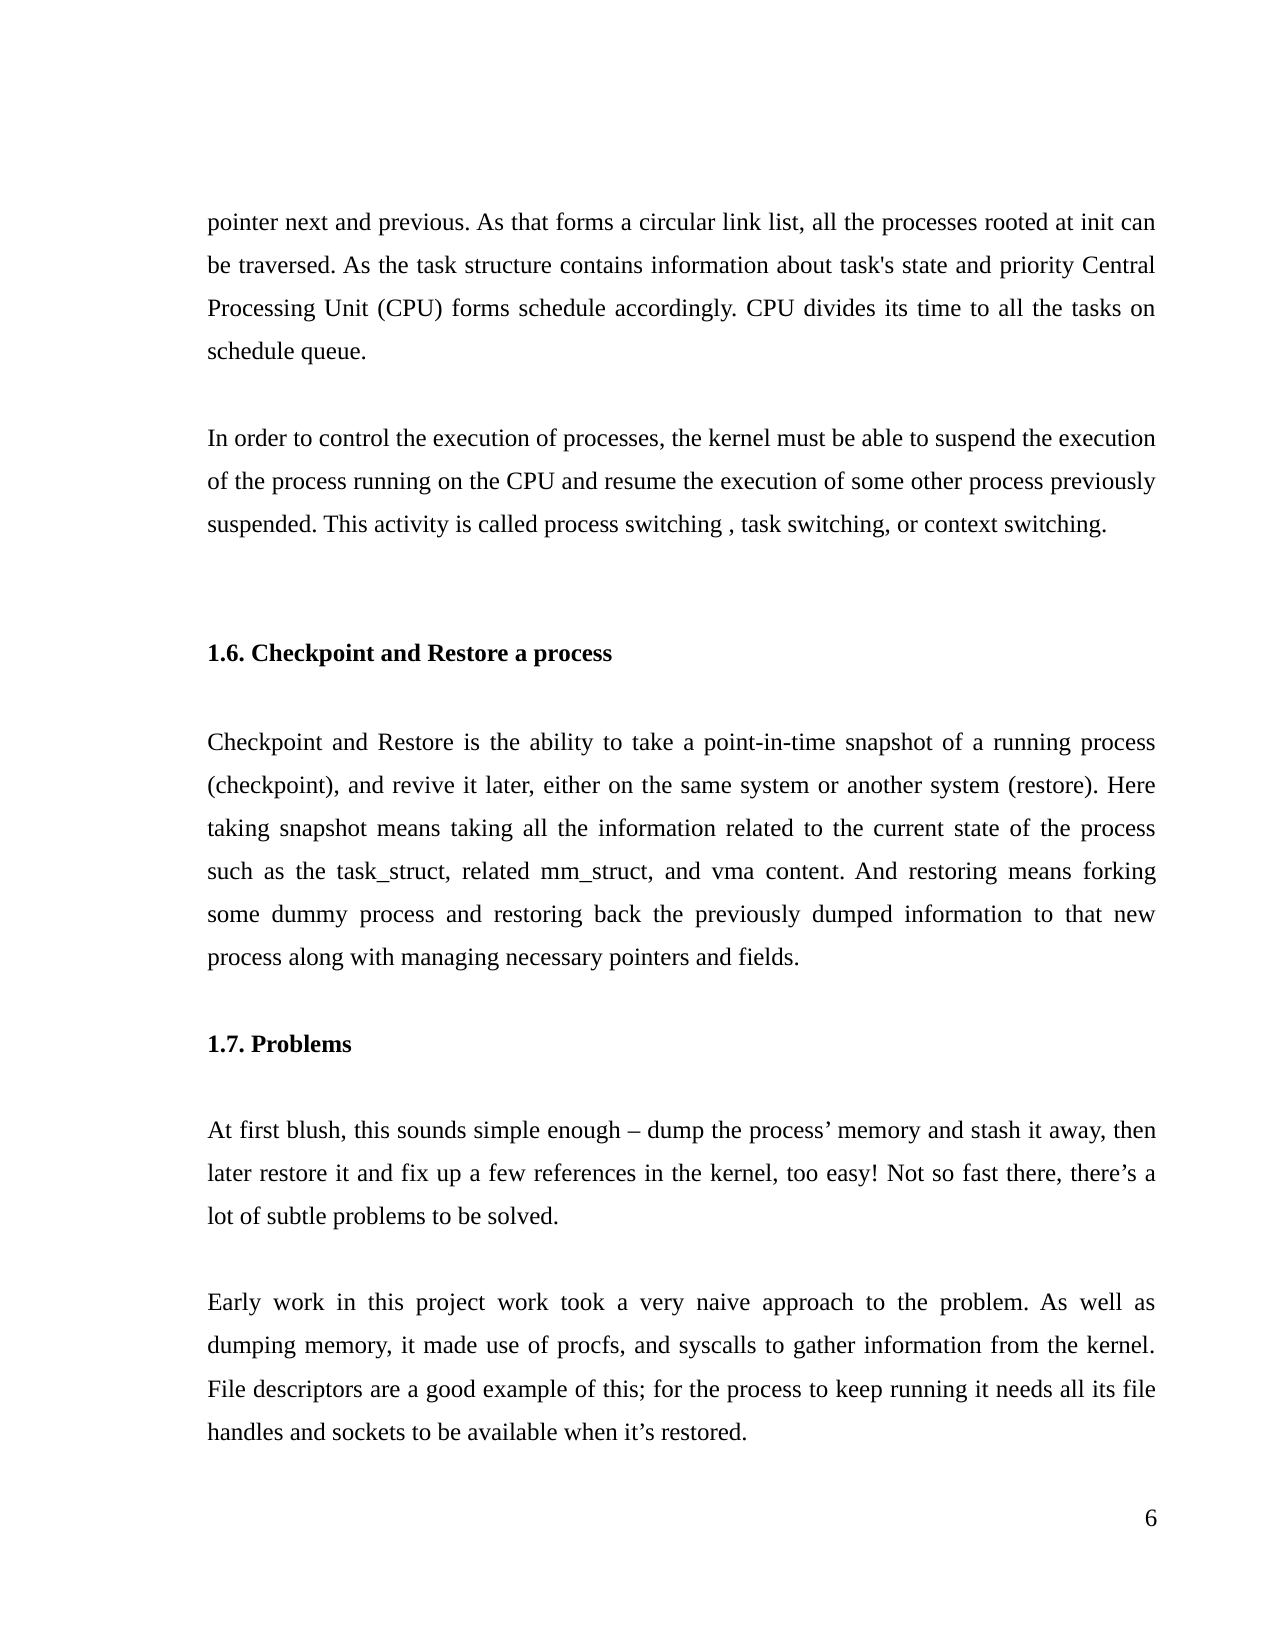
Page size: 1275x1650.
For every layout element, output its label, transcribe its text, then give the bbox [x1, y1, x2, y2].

text In order to control the execution of processes, the kernel must be able to suspend the execution of the process running on the CPU and resume the execution of some other process previously suspended. This activity is called process switching , task switching, or context switching. [207, 423, 1157, 538]
subtitle 1.6. Checkpoint and Restore a process [207, 638, 1157, 667]
text pointer next and previous. As that forms a circular link list, all the processes rooted at init can be traversed. As the task structure contains information about task's state and priority Central Processing Unit (CPU) forms schedule accordingly. CPU divides its time to all the tasks on schedule queue. [207, 207, 1157, 365]
subtitle 1.7. Problems [207, 1029, 1157, 1057]
text At first blush, this sounds simple enough – dump the process’ memory and stash it away, then later restore it and fix up a few references in the kernel, too easy! Not so fast there, there’s a lot of subtle problems to be solved. [207, 1115, 1157, 1230]
text Early work in this project work took a very naive approach to the problem. As well as dumping memory, it made use of procfs, and syscalls to gather information from the kernel. File descriptors are a good example of this; for the process to keep running it needs all its file handles and sockets to be available when it’s restored. [207, 1287, 1157, 1446]
text Checkpoint and Restore is the ability to take a point-in-time snapshot of a running process (checkpoint), and revive it later, either on the same system or another system (restore). Here taking snapshot means taking all the information related to the current state of the process such as the task_struct, related mm_struct, and vma content. And restoring means forking some dummy process and restoring back the previously dumped information to that new process along with managing necessary pointers and fields. [207, 727, 1157, 971]
